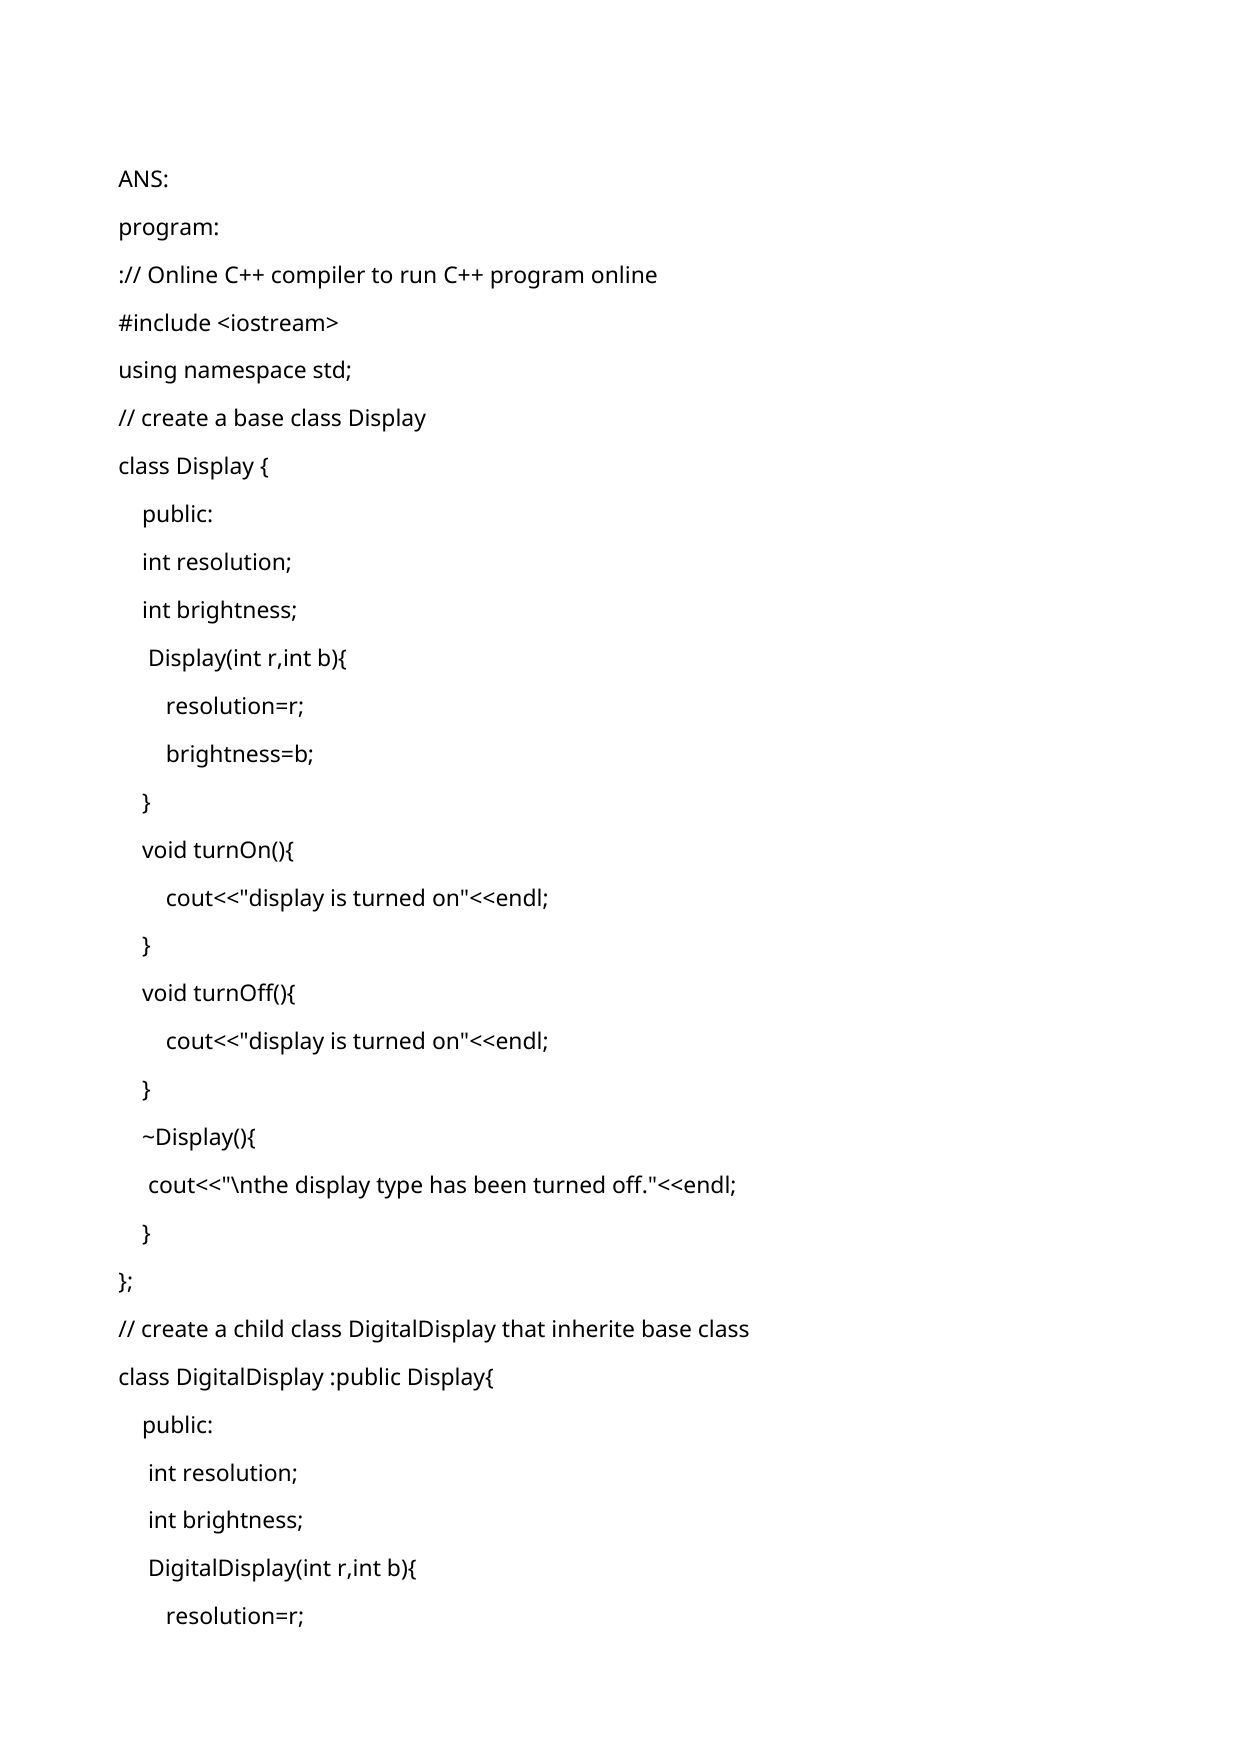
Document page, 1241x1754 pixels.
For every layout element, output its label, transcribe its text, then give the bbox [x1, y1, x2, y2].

text class Display { [118, 450, 1122, 482]
text cout<<"display is turned on"<<endl; [118, 882, 1122, 913]
text ANS: [118, 163, 1122, 194]
text int brightness; [118, 594, 1122, 625]
text #include <iostream> [118, 307, 1122, 338]
text :// Online C++ compiler to run C++ program online [118, 259, 1122, 290]
text public: [118, 1409, 1122, 1440]
text brightness=b; [118, 738, 1122, 769]
text ~Display(){ [118, 1121, 1122, 1152]
text int brightness; [118, 1504, 1122, 1536]
text cout<<"display is turned on"<<endl; [118, 1025, 1122, 1057]
text int resolution; [118, 546, 1122, 577]
text Display(int r,int b){ [118, 642, 1122, 673]
text class DigitalDisplay :public Display{ [118, 1361, 1122, 1392]
text int resolution; [118, 1457, 1122, 1488]
text using namespace std; [118, 354, 1122, 386]
text void turnOff(){ [118, 977, 1122, 1009]
text }; [118, 1265, 1122, 1296]
text } [118, 786, 1122, 817]
text DigitalDisplay(int r,int b){ [118, 1552, 1122, 1584]
text void turnOn(){ [118, 834, 1122, 865]
text } [118, 1217, 1122, 1248]
text resolution=r; [118, 690, 1122, 721]
text program: [118, 211, 1122, 242]
text // create a base class Display [118, 402, 1122, 434]
text cout<<"\nthe display type has been turned off."<<endl; [118, 1169, 1122, 1200]
text // create a child class DigitalDisplay that inherite base class [118, 1313, 1122, 1344]
text resolution=r; [118, 1600, 1122, 1632]
text } [118, 1073, 1122, 1104]
text } [118, 929, 1122, 961]
text public: [118, 498, 1122, 529]
